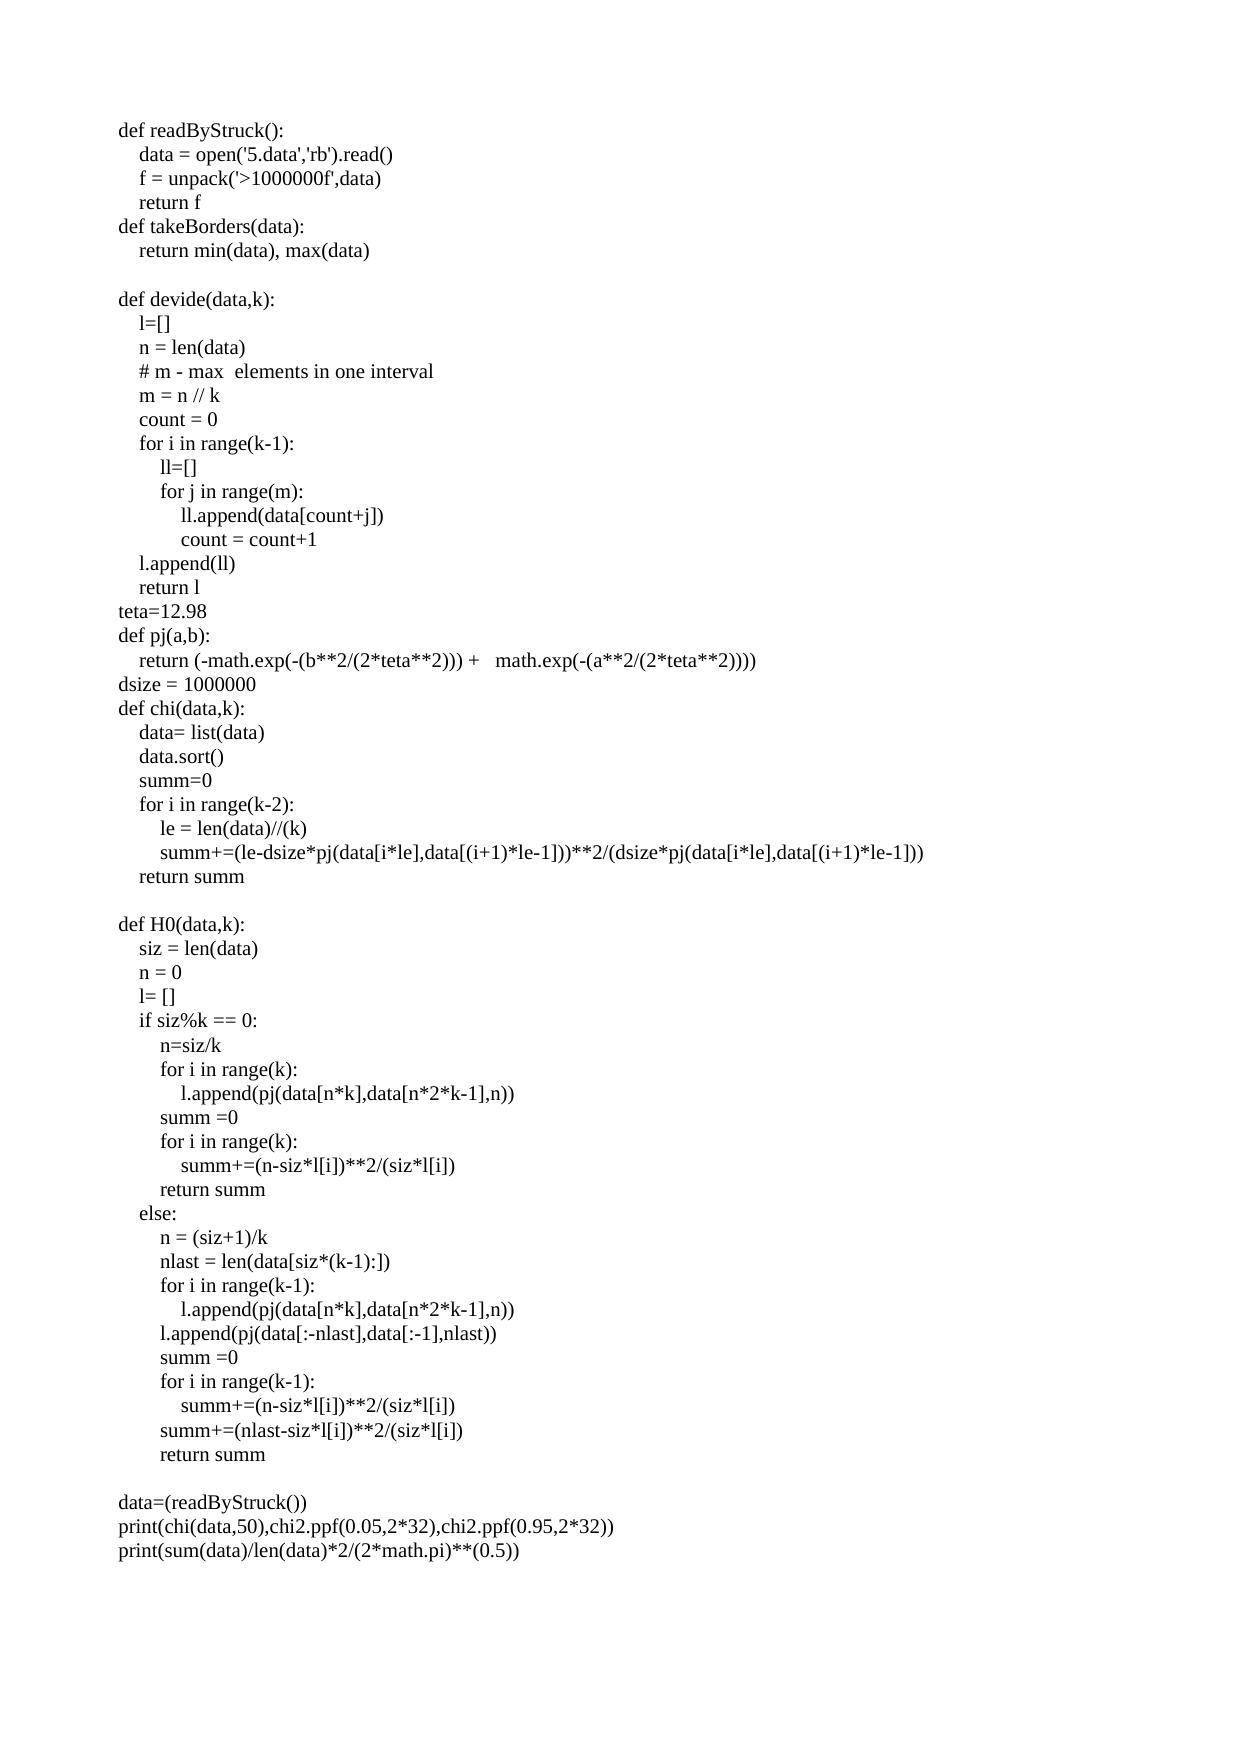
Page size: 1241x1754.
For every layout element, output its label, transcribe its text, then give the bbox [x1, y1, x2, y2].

text def readByStruck(): [118, 118, 1122, 142]
text return summ [118, 1177, 1122, 1201]
text # m - max elements in one interval [118, 359, 1122, 383]
text nlast = len(data[siz*(k-1):]) [118, 1249, 1122, 1273]
text summ+=(n-siz*l[i])**2/(siz*l[i]) [118, 1393, 1122, 1417]
text ll=[] [118, 455, 1122, 479]
text def takeBorders(data): [118, 214, 1122, 238]
text l=[] [118, 311, 1122, 335]
text summ+=(le-dsize*pj(data[i*le],data[(i+1)*le-1]))**2/(dsize*pj(data[i*le],data[(i+1)*le-1])) [118, 840, 1122, 864]
text return summ [118, 1442, 1122, 1466]
text count = 0 [118, 407, 1122, 431]
text summ =0 [118, 1105, 1122, 1129]
text if siz%k == 0: [118, 1008, 1122, 1032]
text dsize = 1000000 [118, 672, 1122, 696]
text return l [118, 575, 1122, 599]
text for i in range(k-1): [118, 431, 1122, 455]
text n = (siz+1)/k [118, 1225, 1122, 1249]
text data= list(data) [118, 720, 1122, 744]
text summ =0 [118, 1345, 1122, 1369]
text n = 0 [118, 960, 1122, 984]
text f = unpack('>1000000f',data) [118, 166, 1122, 190]
text l.append(pj(data[:-nlast],data[:-1],nlast)) [118, 1321, 1122, 1345]
text n = len(data) [118, 335, 1122, 359]
text l.append(ll) [118, 551, 1122, 575]
text teta=12.98 [118, 599, 1122, 623]
text for i in range(k-1): [118, 1273, 1122, 1297]
text data = open('5.data','rb').read() [118, 142, 1122, 166]
text for i in range(k-1): [118, 1369, 1122, 1393]
text print(chi(data,50),chi2.ppf(0.05,2*32),chi2.ppf(0.95,2*32)) [118, 1514, 1122, 1538]
text for j in range(m): [118, 479, 1122, 503]
text else: [118, 1201, 1122, 1225]
text def H0(data,k): [118, 912, 1122, 936]
text def pj(a,b): [118, 623, 1122, 647]
text n=siz/k [118, 1032, 1122, 1057]
text return f [118, 190, 1122, 214]
text summ+=(n-siz*l[i])**2/(siz*l[i]) [118, 1153, 1122, 1177]
text for i in range(k-2): [118, 792, 1122, 816]
text def devide(data,k): [118, 287, 1122, 311]
text return summ [118, 864, 1122, 888]
text m = n // k [118, 383, 1122, 407]
text return min(data), max(data) [118, 238, 1122, 262]
text count = count+1 [118, 527, 1122, 551]
text l.append(pj(data[n*k],data[n*2*k-1],n)) [118, 1297, 1122, 1321]
text print(sum(data)/len(data)*2/(2*math.pi)**(0.5)) [118, 1538, 1122, 1562]
text data=(readByStruck()) [118, 1490, 1122, 1514]
text summ+=(nlast-siz*l[i])**2/(siz*l[i]) [118, 1417, 1122, 1442]
text summ=0 [118, 768, 1122, 792]
text le = len(data)//(k) [118, 816, 1122, 840]
text l.append(pj(data[n*k],data[n*2*k-1],n)) [118, 1081, 1122, 1105]
text data.sort() [118, 744, 1122, 768]
text for i in range(k): [118, 1129, 1122, 1153]
text siz = len(data) [118, 936, 1122, 960]
text l= [] [118, 984, 1122, 1008]
text return (-math.exp(-(b**2/(2*teta**2))) + math.exp(-(a**2/(2*teta**2)))) [118, 647, 1122, 672]
text def chi(data,k): [118, 696, 1122, 720]
text for i in range(k): [118, 1057, 1122, 1081]
text ll.append(data[count+j]) [118, 503, 1122, 527]
